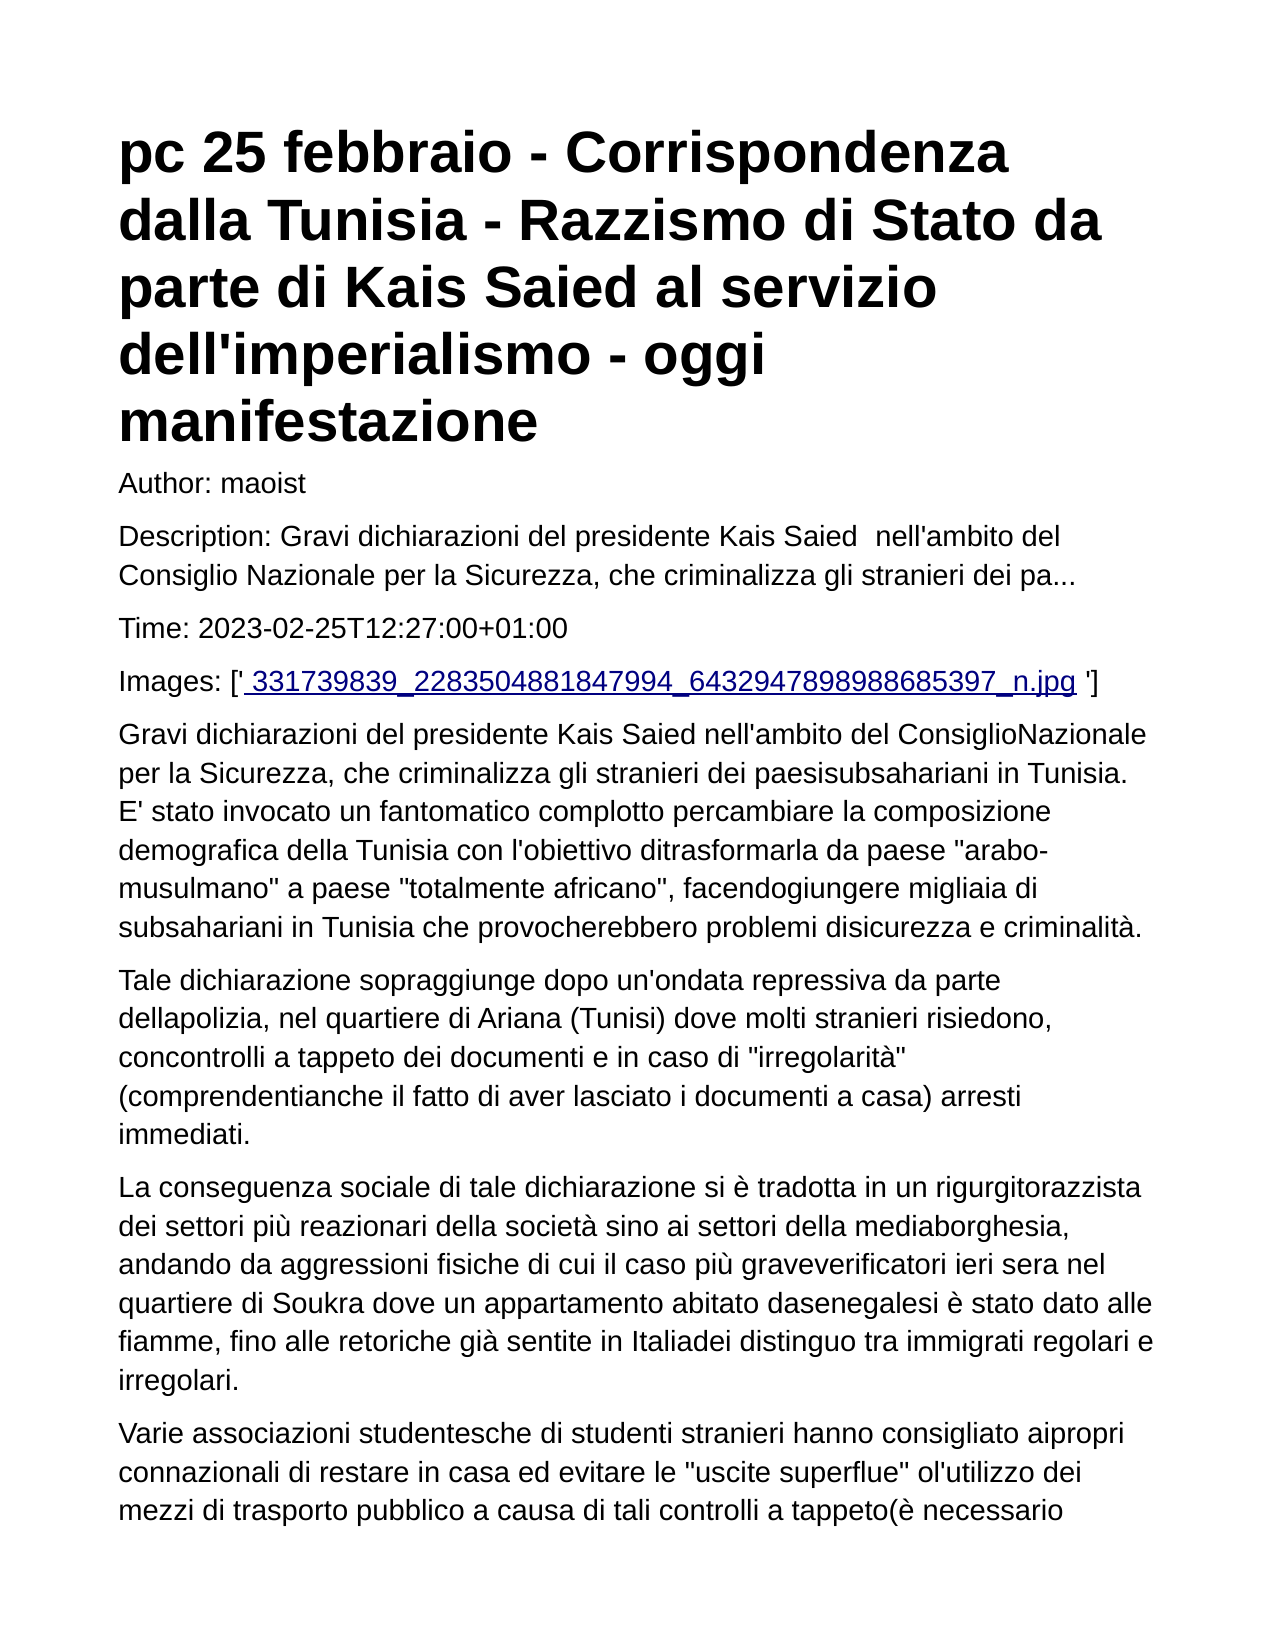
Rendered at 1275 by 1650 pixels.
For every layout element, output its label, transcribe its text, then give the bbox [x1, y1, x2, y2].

text Tale dichiarazione sopraggiunge dopo un'ondata repressiva da parte dellapolizia, nel quartiere di Ariana (Tunisi) dove molti stranieri risiedono, concontrolli a tappeto dei documenti e in caso di "irregolarità" (comprendentianche il fatto di aver lasciato i documenti a casa) arresti immediati. [118, 963, 1157, 1151]
text La conseguenza sociale di tale dichiarazione si è tradotta in un rigurgitorazzista dei settori più reazionari della società sino ai settori della mediaborghesia, andando da aggressioni fisiche di cui il caso più graveverificatori ieri sera nel quartiere di Soukra dove un appartamento abitato dasenegalesi è stato dato alle fiamme, fino alle retoriche già sentite in Italiadei distinguo tra immigrati regolari e irregolari. [118, 1170, 1157, 1396]
text Description: Gravi dichiarazioni del presidente Kais Saied nell'ambito del Consiglio Nazionale per la Sicurezza, che criminalizza gli stranieri dei pa... [118, 519, 1157, 591]
text Author: maoist [118, 466, 1157, 499]
text Time: 2023-02-25T12:27:00+01:00 [118, 611, 1157, 644]
text Varie associazioni studentesche di studenti stranieri hanno consigliato aipropri connazionali di restare in casa ed evitare le "uscite superflue" ol'utilizzo dei mezzi di trasporto pubblico a causa di tali controlli a tappeto(è necessario [118, 1416, 1157, 1527]
subtitle pc 25 febbraio - Corrispondenza dalla Tunisia - Razzismo di Stato da parte di Kais Saied al servizio dell'imperialismo - oggi manifestazione [118, 118, 1157, 453]
text Gravi dichiarazioni del presidente Kais Saied nell'ambito del ConsiglioNazionale per la Sicurezza, che criminalizza gli stranieri dei paesisubsahariani in Tunisia. E' stato invocato un fantomatico complotto percambiare la composizione demografica della Tunisia con l'obiettivo ditrasformarla da paese "arabo-musulmano" a paese "totalmente africano", facendogiungere migliaia di subsahariani in Tunisia che provocherebbero problemi disicurezza e criminalità. [118, 717, 1157, 943]
text Images: [' 331739839_2283504881847994_6432947898988685397_n.jpg '] [118, 664, 1157, 697]
